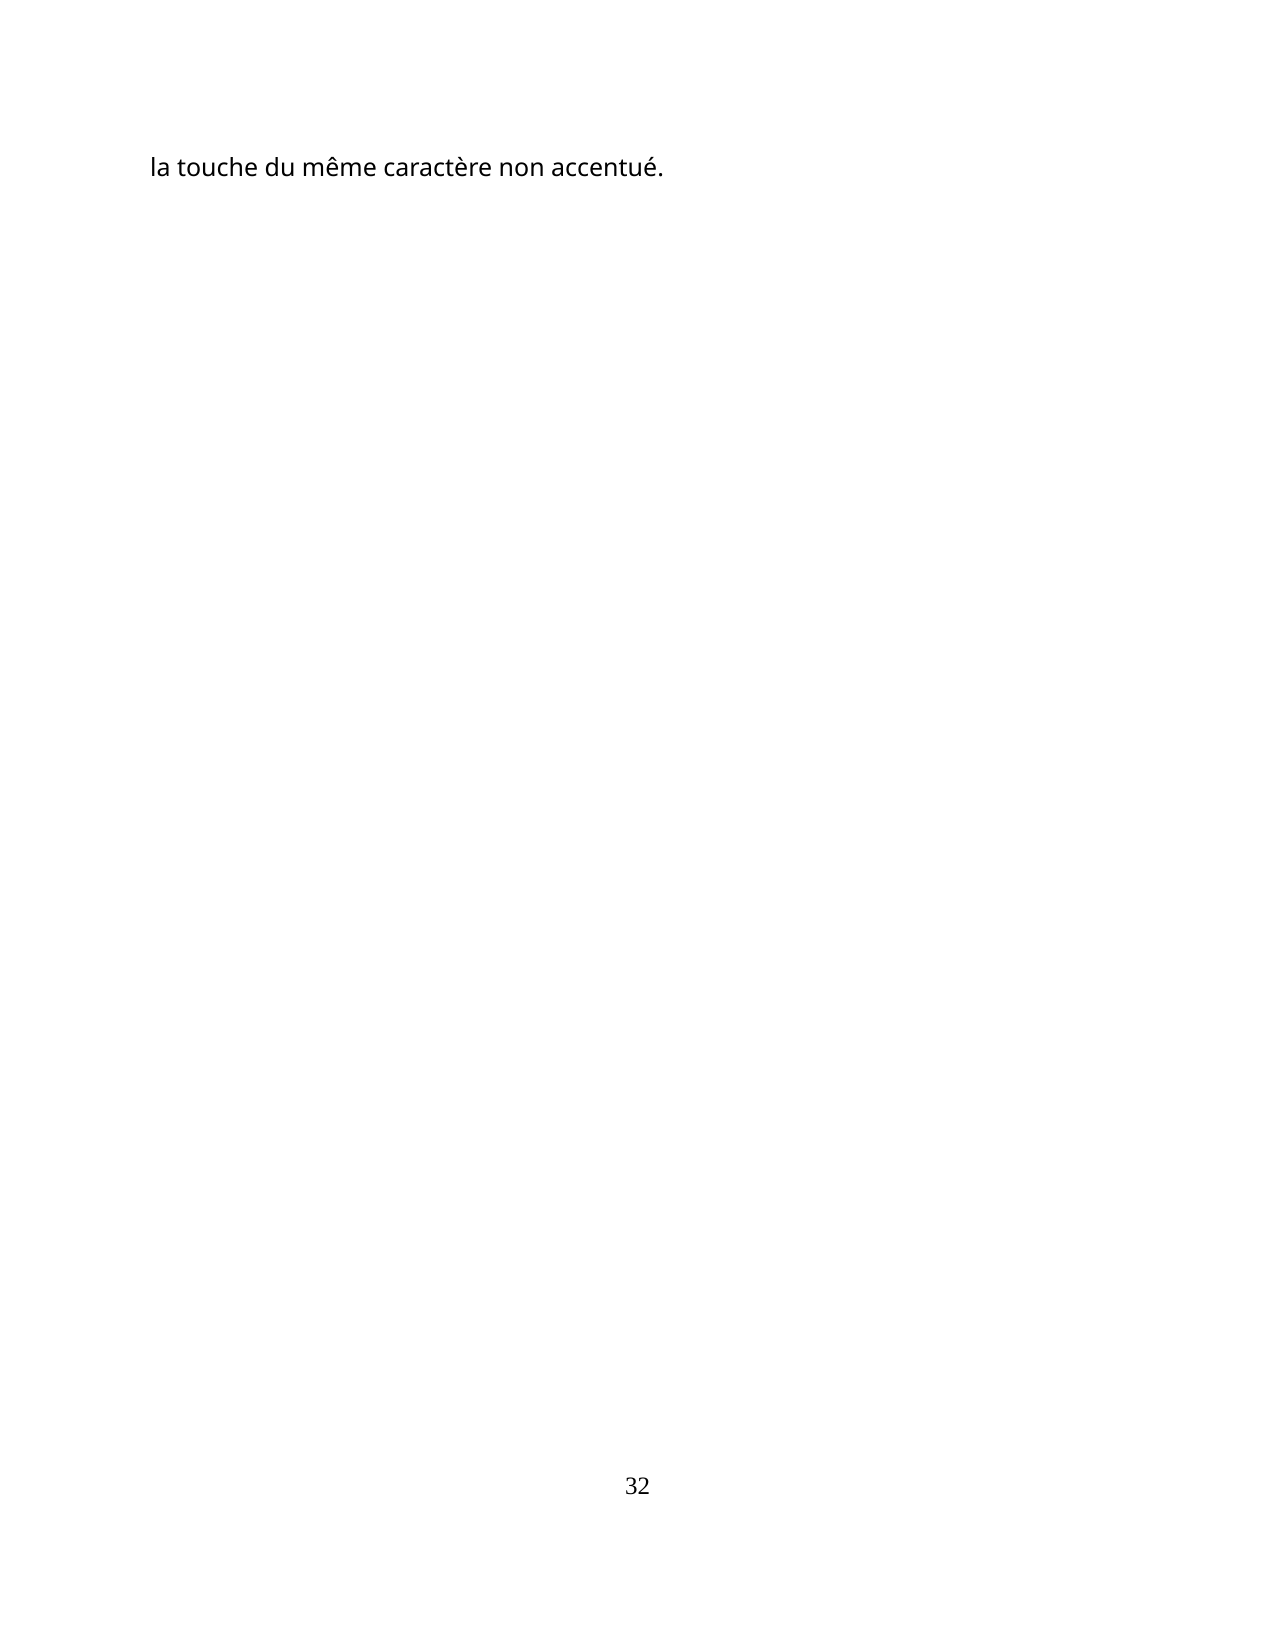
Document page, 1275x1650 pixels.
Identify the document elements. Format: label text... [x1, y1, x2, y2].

text la touche du même caractère non accentué. [150, 150, 1125, 184]
